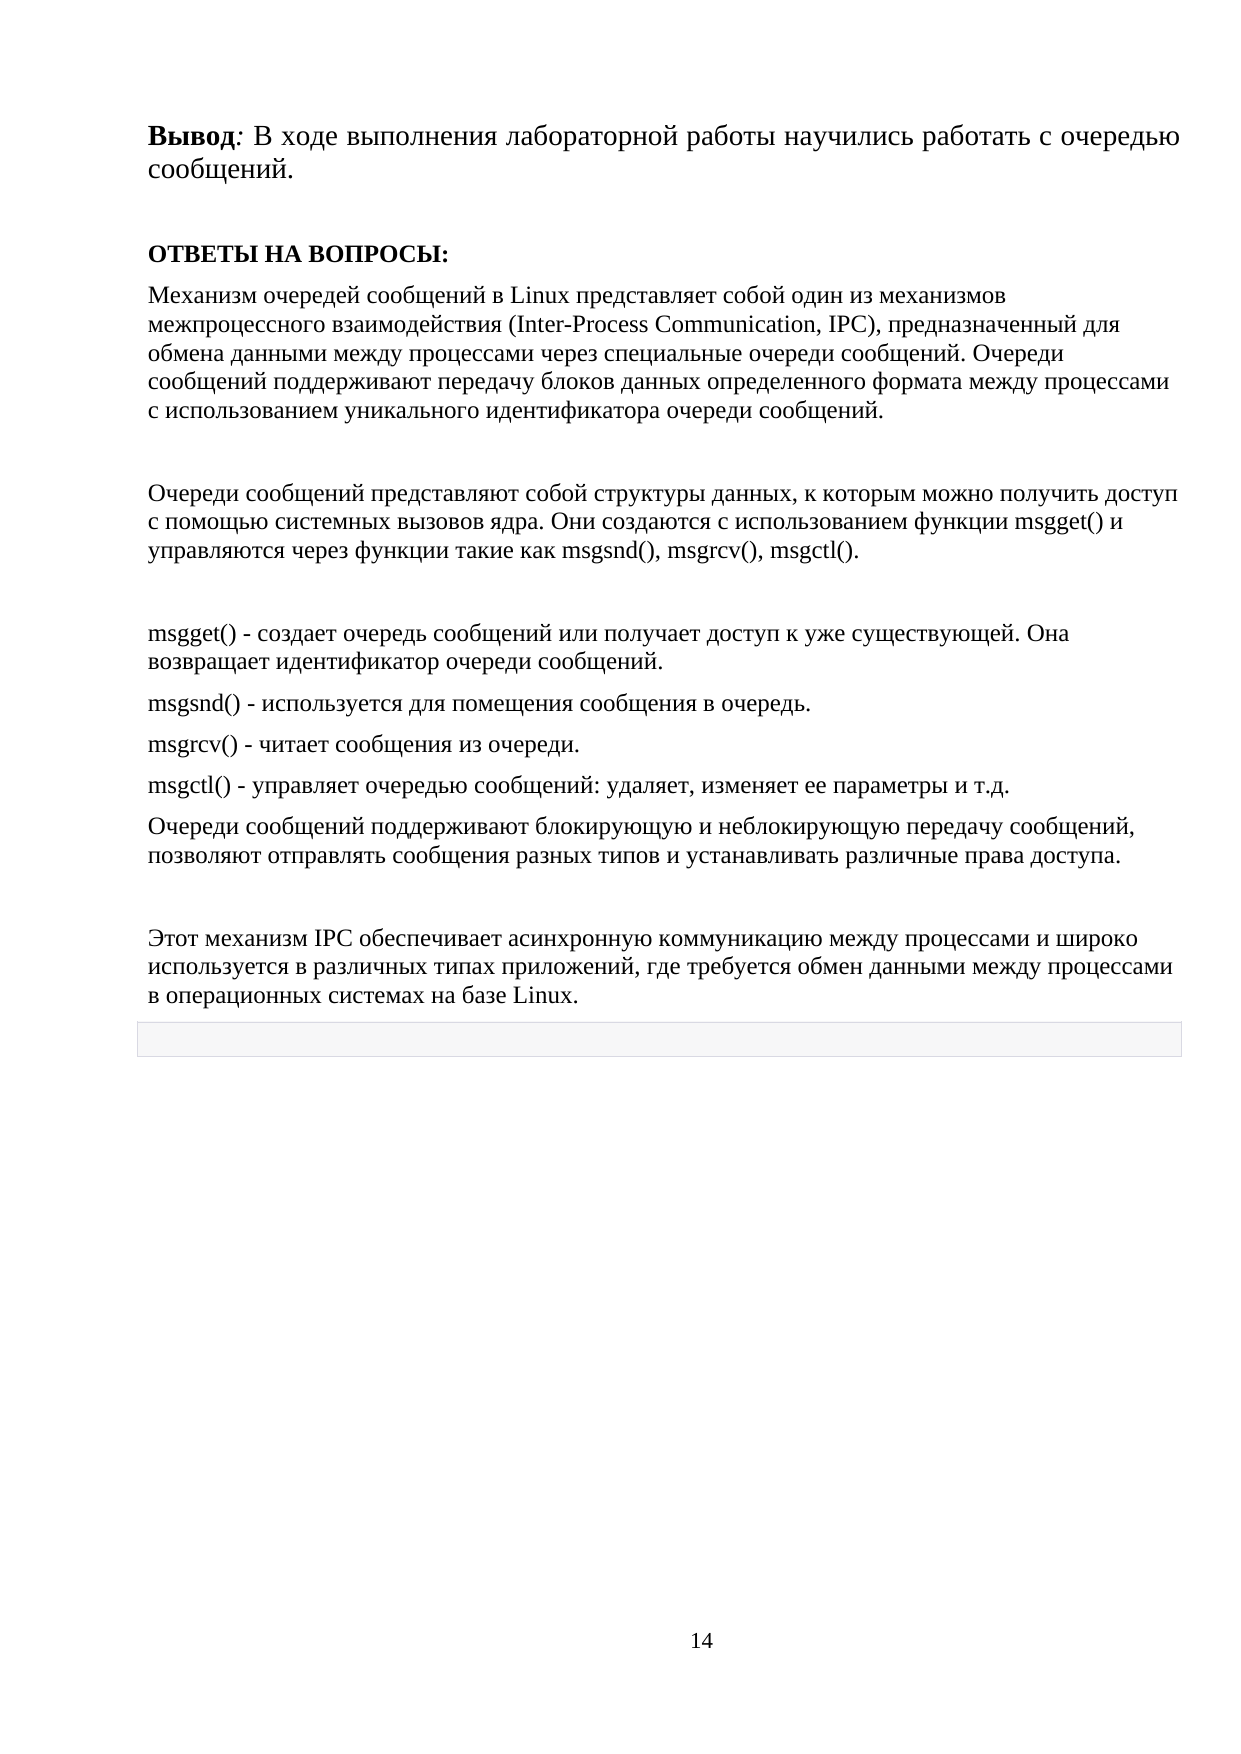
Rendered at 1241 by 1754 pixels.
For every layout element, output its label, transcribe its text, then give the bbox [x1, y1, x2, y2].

text Этот механизм IPC обеспечивает асинхронную коммуникацию между процессами и широко используется в различных типах приложений, где требуется обмен данными между процессами в операционных системах на базе Linux. [148, 923, 1181, 1009]
text msgrcv() - читает сообщения из очереди. [148, 729, 1181, 758]
text msgsnd() - используется для помещения сообщения в очередь. [148, 688, 1181, 716]
text Очереди сообщений поддерживают блокирующую и неблокирующую передачу сообщений, позволяют отправлять сообщения разных типов и устанавливать различные права доступа. [148, 811, 1181, 869]
text msgctl() - управляет очередью сообщений: удаляет, изменяет ее параметры и т.д. [148, 770, 1181, 799]
text Вывод: В ходе выполнения лабораторной работы научились работать с очередью сообщений. [148, 118, 1181, 185]
text ОТВЕТЫ НА ВОПРОСЫ: [148, 239, 1181, 268]
text Механизм очередей сообщений в Linux представляет собой один из механизмов межпроцессного взаимодействия (Inter-Process Communication, IPC), предназначенный для обмена данными между процессами через специальные очереди сообщений. Очереди сообщений поддерживают передачу блоков данных определенного формата между процессами с использованием уникального идентификатора очереди сообщений. [148, 280, 1181, 424]
text msgget() - создает очередь сообщений или получает доступ к уже существующей. Она возвращает идентификатор очереди сообщений. [148, 618, 1181, 675]
text Очереди сообщений представляют собой структуры данных, к которым можно получить доступ с помощью системных вызовов ядра. Они создаются с использованием функции msgget() и управляются через функции такие как msgsnd(), msgrcv(), msgctl(). [148, 478, 1181, 564]
